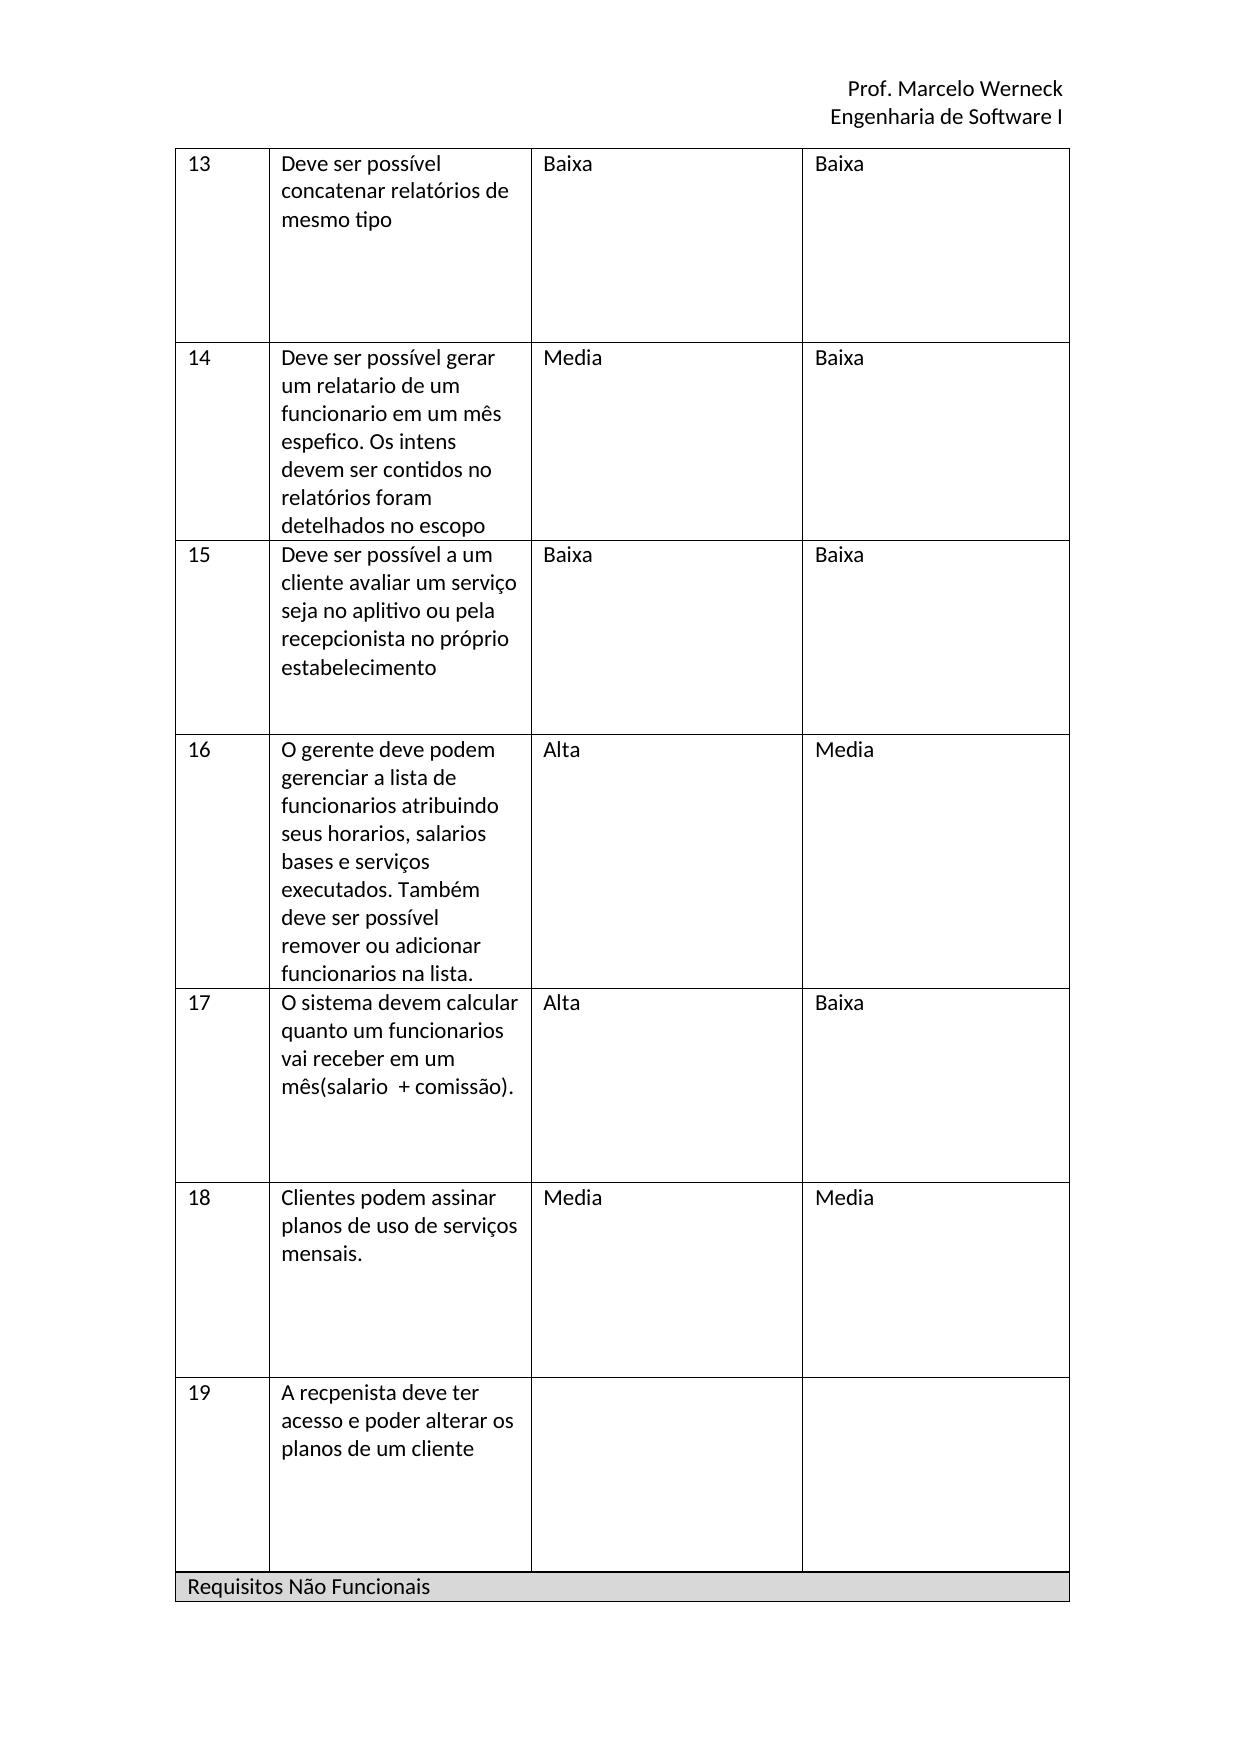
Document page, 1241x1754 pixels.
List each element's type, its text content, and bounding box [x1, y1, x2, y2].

table_cell Baixa [803, 989, 1069, 1182]
table_cell Deve ser possível gerar um relatario de um funcionario em um mês espefico. Os intens devem ser contidos no relatórios foram detelhados no escopo [270, 343, 531, 539]
table_cell Deve ser possível concatenar relatórios de mesmo tipo [270, 149, 531, 342]
table_cell 13 [176, 149, 269, 342]
table_cell 16 [176, 735, 269, 987]
table_cell Baixa [803, 541, 1069, 734]
table_cell 14 [176, 343, 269, 539]
table_cell Baixa [532, 541, 802, 734]
table_cell A recpenista deve ter acesso e poder alterar os planos de um cliente [270, 1378, 531, 1571]
table_cell 15 [176, 541, 269, 734]
table_cell Media [532, 1183, 802, 1377]
table_cell O gerente deve podem gerenciar a lista de funcionarios atribuindo seus horarios, salarios bases e serviços executados. Também deve ser possível remover ou adicionar funcionarios na lista. [270, 735, 531, 987]
table_cell Baixa [803, 343, 1069, 539]
table_cell O sistema devem calcular quanto um funcionarios vai receber em um mês(salario + comissão). [270, 989, 531, 1182]
table_cell Alta [532, 989, 802, 1182]
table_cell Baixa [532, 149, 802, 342]
table_cell Deve ser possível a um cliente avaliar um serviço seja no aplitivo ou pela recepcionista no próprio estabelecimento [270, 541, 531, 734]
table_cell 17 [176, 989, 269, 1182]
table_cell Media [532, 343, 802, 539]
table_cell Requisitos Não Funcionais [176, 1573, 1069, 1601]
table_cell Media [803, 735, 1069, 987]
table_cell 19 [176, 1378, 269, 1571]
table_cell 18 [176, 1183, 269, 1377]
table_cell [532, 1378, 802, 1571]
table_cell [803, 1378, 1069, 1571]
table_cell Media [803, 1183, 1069, 1377]
table_cell Baixa [803, 149, 1069, 342]
table_cell Alta [532, 735, 802, 987]
table_cell Clientes podem assinar planos de uso de serviços mensais. [270, 1183, 531, 1377]
